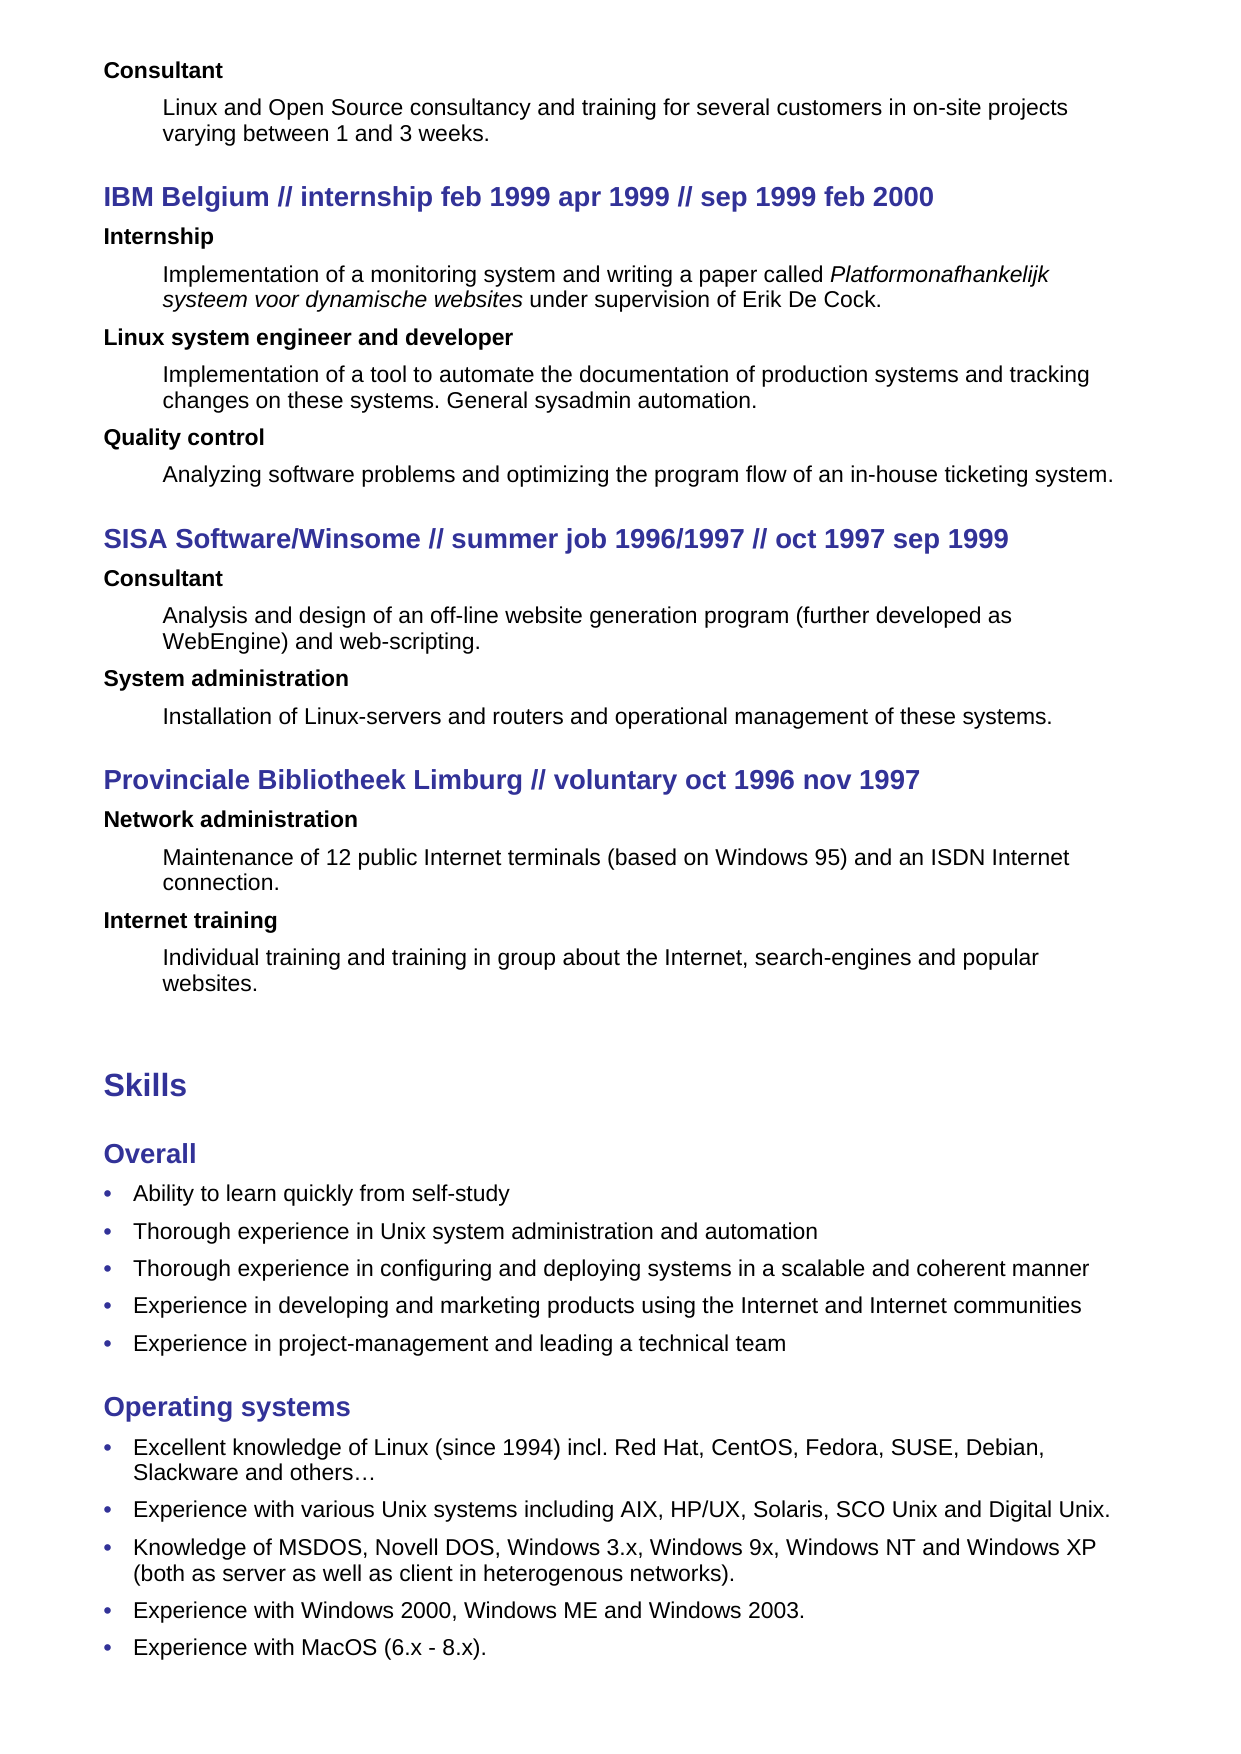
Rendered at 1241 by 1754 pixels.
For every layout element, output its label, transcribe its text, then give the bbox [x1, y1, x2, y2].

text Implementation of a monitoring system and writing a paper called Platformonafhankelijk systeem voor dynamische websites under supervision of Erik De Cock. [162, 261, 1122, 312]
list Thorough experience in Unix system administration and automation [103, 1218, 1122, 1244]
text Implementation of a tool to automate the documentation of production systems and tracking changes on these systems. General sysadmin automation. [162, 362, 1122, 413]
text Network administration [103, 807, 1122, 833]
text Quality control [103, 425, 1122, 450]
list Experience with Windows 2000, Windows ME and Windows 2003. [103, 1598, 1122, 1623]
list Excellent knowledge of Linux (since 1994) incl. Red Hat, CentOS, Fedora, SUSE, Debian, Slackware and others… [103, 1434, 1122, 1485]
text Consultant [103, 57, 1122, 83]
text Linux and Open Source consultancy and training for several customers in on-site projects varying between 1 and 3 weeks. [162, 95, 1122, 146]
text System administration [103, 666, 1122, 692]
list Thorough experience in configuring and deploying systems in a scalable and coherent manner [103, 1256, 1122, 1281]
subtitle Operating systems [103, 1392, 1122, 1422]
text Maintenance of 12 public Internet terminals (based on Windows 95) and an ISDN Internet connection. [162, 844, 1122, 896]
text Internship [103, 224, 1122, 249]
list Knowledge of MSDOS, Novell DOS, Windows 3.x, Windows 9x, Windows NT and Windows XP (both as server as well as client in heterogenous networks). [103, 1534, 1122, 1586]
text Internet training [103, 907, 1122, 933]
list Experience in developing and marketing products using the Internet and Internet communities [103, 1293, 1122, 1319]
text Installation of Linux-servers and routers and operational management of these systems. [162, 703, 1122, 729]
subtitle IBM Belgium // internship feb 1999 apr 1999 // sep 1999 feb 2000 [103, 181, 1122, 212]
subtitle SISA Software/Winsome // summer job 1996/1997 // oct 1997 sep 1999 [103, 523, 1122, 554]
list Experience with various Unix systems including AIX, HP/UX, Solaris, SCO Unix and Digital Unix. [103, 1497, 1122, 1523]
list Experience in project-management and leading a technical team [103, 1331, 1122, 1356]
text Linux system engineer and developer [103, 324, 1122, 350]
subtitle Provinciale Bibliotheek Limburg // voluntary oct 1996 nov 1997 [103, 764, 1122, 795]
text Consultant [103, 566, 1122, 591]
text Analysis and design of an off-line website generation program (further developed as WebEngine) and web-scripting. [162, 603, 1122, 654]
subtitle Overall [103, 1138, 1122, 1169]
list Ability to learn quickly from self-study [103, 1181, 1122, 1207]
text Individual training and training in group about the Internet, search-engines and popular websites. [162, 945, 1122, 996]
list Experience with MacOS (6.x - 8.x). [103, 1635, 1122, 1661]
text Analyzing software problems and optimizing the program flow of an in-house ticketing system. [162, 462, 1122, 488]
subtitle Skills [103, 1031, 1122, 1103]
